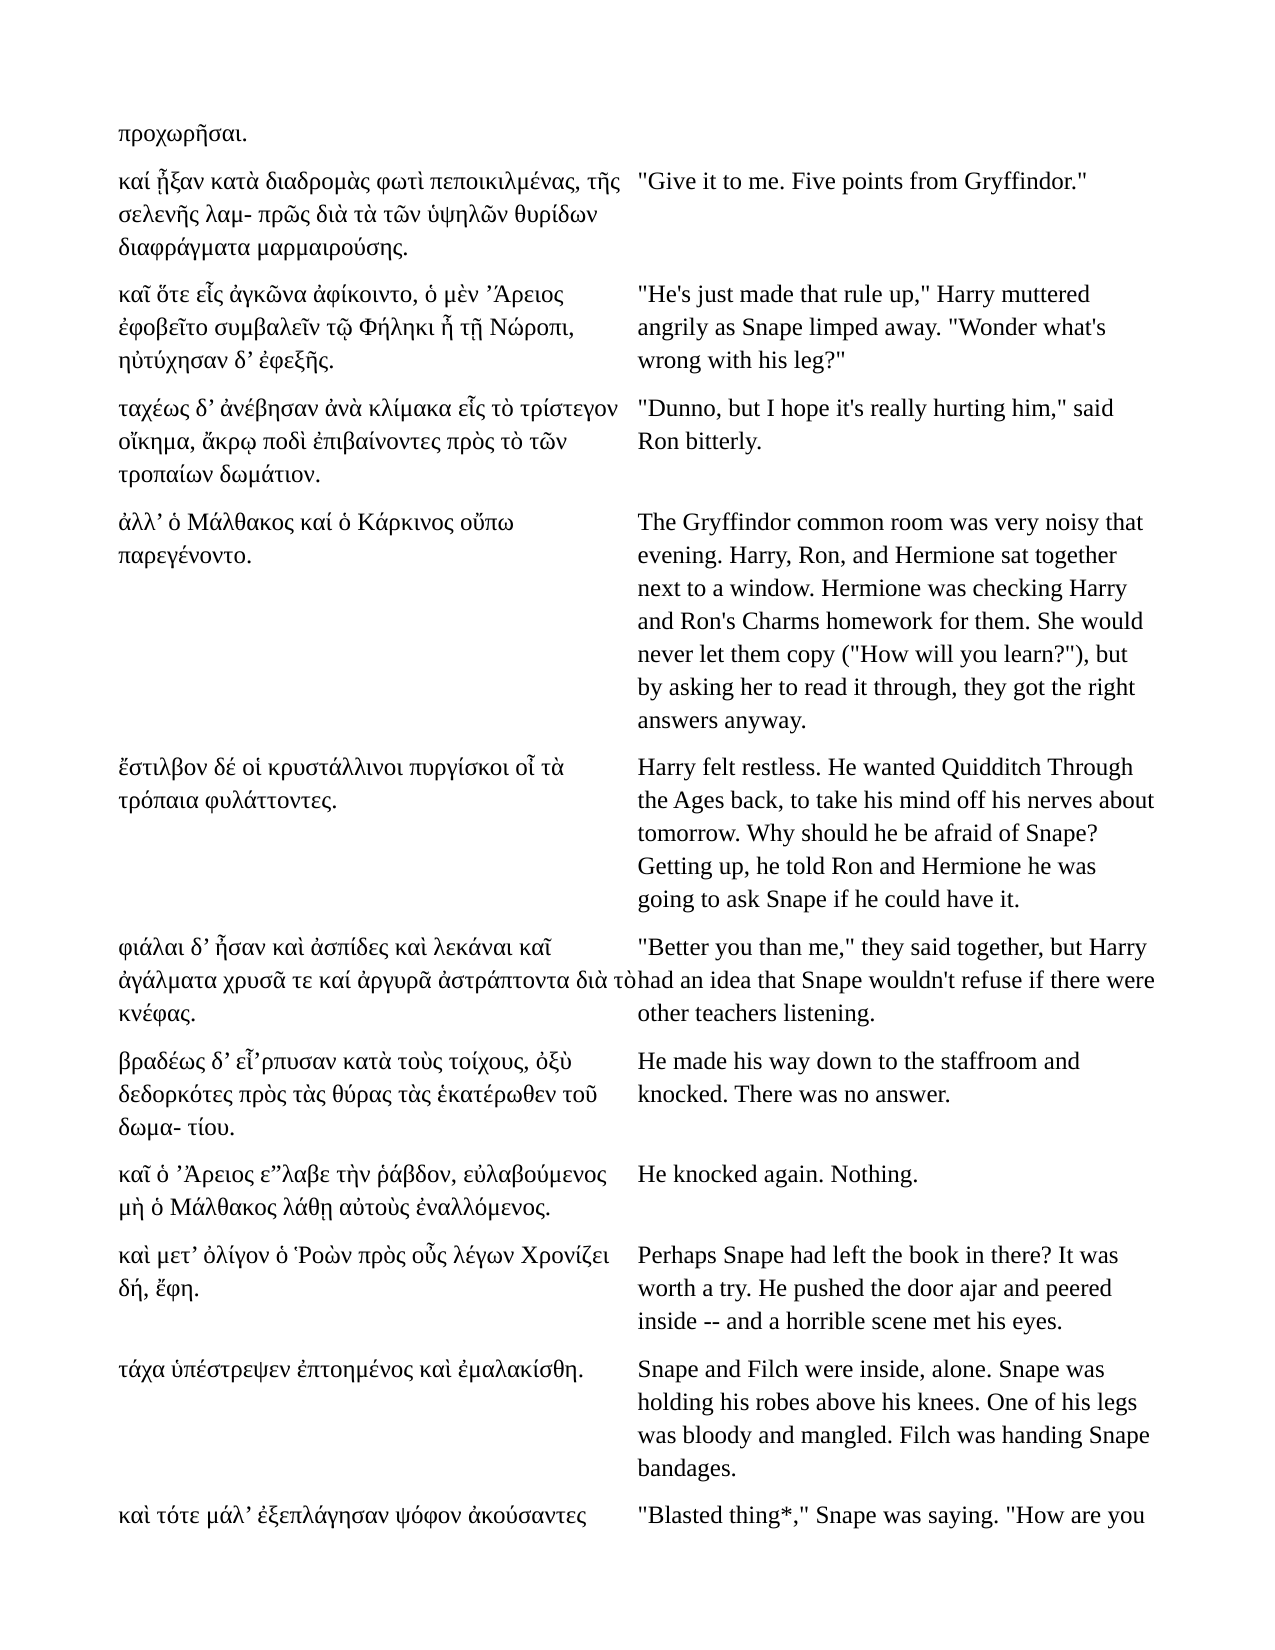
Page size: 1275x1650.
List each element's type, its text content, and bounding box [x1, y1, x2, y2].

table_cell "Blasted thing*," Snape was saying. "How are you [638, 1500, 1157, 1529]
table_cell φιάλαι δ’ ἦσαν καὶ ἀσπίδες καὶ λεκάναι καῖ ἀγάλματα χρυσᾶ τε καί ἀργυρᾶ ἀστράπτοντα διὰ τὸ κνέφας. [118, 932, 637, 1046]
table_cell ἀλλ’ ὁ Μάλθακος καί ὁ Κάρκινος οὔπω παρεγένοντο. [118, 507, 637, 752]
table_cell προχωρῆσαι. [118, 118, 637, 166]
table_cell "Better you than me," they said together, but Harry had an idea that Snape wouldn't refuse if there were other teachers listening. [638, 932, 1157, 1046]
table_cell καί ᾖξαν κατὰ διαδρομὰς φωτὶ πεποικιλμένας, τῆς σελενῆς λαμ- πρῶς διὰ τὰ τῶν ὑψηλῶν θυρίδων διαφράγματα μαρμαιρούσης. [118, 166, 637, 279]
table_cell Perhaps Snape had left the book in there? It was worth a try. He pushed the door ajar and peered inside -- and a horrible scene met his eyes. [638, 1240, 1157, 1354]
table_cell He made his way down to the staffroom and knocked. There was no answer. [638, 1046, 1157, 1159]
table_cell Harry felt restless. He wanted Quidditch Through the Ages back, to take his mind off his nerves about tomorrow. Why should he be afraid of Snape? Getting up, he told Ron and Hermione he was going to ask Snape if he could have it. [638, 753, 1157, 932]
table_cell The Gryffindor common room was very noisy that evening. Harry, Ron, and Hermione sat together next to a window. Hermione was checking Harry and Ron's Charms homework for them. She would never let them copy ("How will you learn?"), but by asking her to read it through, they got the right answers anyway. [638, 507, 1157, 752]
table_cell ταχέως δ’ ἀνέβησαν ἀνὰ κλίμακα εἷς τὸ τρίστεγον οἴκημα, ἄκρῳ ποδὶ ἐπιβαίνοντες πρὸς τὸ τῶν τροπαίων δωμάτιον. [118, 393, 637, 507]
table_cell ἔστιλβον δέ οἱ κρυστάλλινοι πυργίσκοι οἶ τὰ τρόπαια φυλάττοντες. [118, 753, 637, 932]
table_cell "Give it to me. Five points from Gryffindor." [638, 166, 1157, 279]
table_cell καῖ ὅτε εἷς ἀγκῶνα ἀφίκοιντο, ὁ μὲν ’Άρειος ἐφοβεῖτο συμβαλεῖν τῷ Φήληκι ἦ τῇ Νώροπι, ηὐτύχησαν δ’ ἐφεξῆς. [118, 279, 637, 393]
table_cell [638, 118, 1157, 166]
table_cell βραδέως δ’ εἷ’ρπυσαν κατὰ τοὺς τοίχους, ὀξὺ δεδορκότες πρὸς τὰς θύρας τὰς ἑκατέρωθεν τοῦ δωμα- τίου. [118, 1046, 637, 1159]
table_cell τάχα ὑπέστρεψεν ἐπτοημένος καὶ ἐμαλακίσθη. [118, 1354, 637, 1500]
table_cell καὶ μετ’ ὀλίγον ὁ Ῥοὼν πρὸς οὖς λέγων Χρονίζει δή, ἔφη. [118, 1240, 637, 1354]
table_cell "Dunno, but I hope it's really hurting him," said Ron bitterly. [638, 393, 1157, 507]
table_cell "He's just made that rule up," Harry muttered angrily as Snape limped away. "Wonder what's wrong with his leg?" [638, 279, 1157, 393]
table_cell He knocked again. Nothing. [638, 1159, 1157, 1240]
table_cell καῖ ὁ ’Ἀρειος ε”λαβε τὴν ῥάβδον, εὐλαβούμενος μὴ ὁ Μάλθακος λάθῃ αὐτοὺς ἐναλλόμενος. [118, 1159, 637, 1240]
table_cell Snape and Filch were inside, alone. Snape was holding his robes above his knees. One of his legs was bloody and mangled. Filch was handing Snape bandages. [638, 1354, 1157, 1500]
table_cell καὶ τότε μάλ’ ἐξεπλάγησαν ψόφον ἀκούσαντες [118, 1500, 637, 1529]
